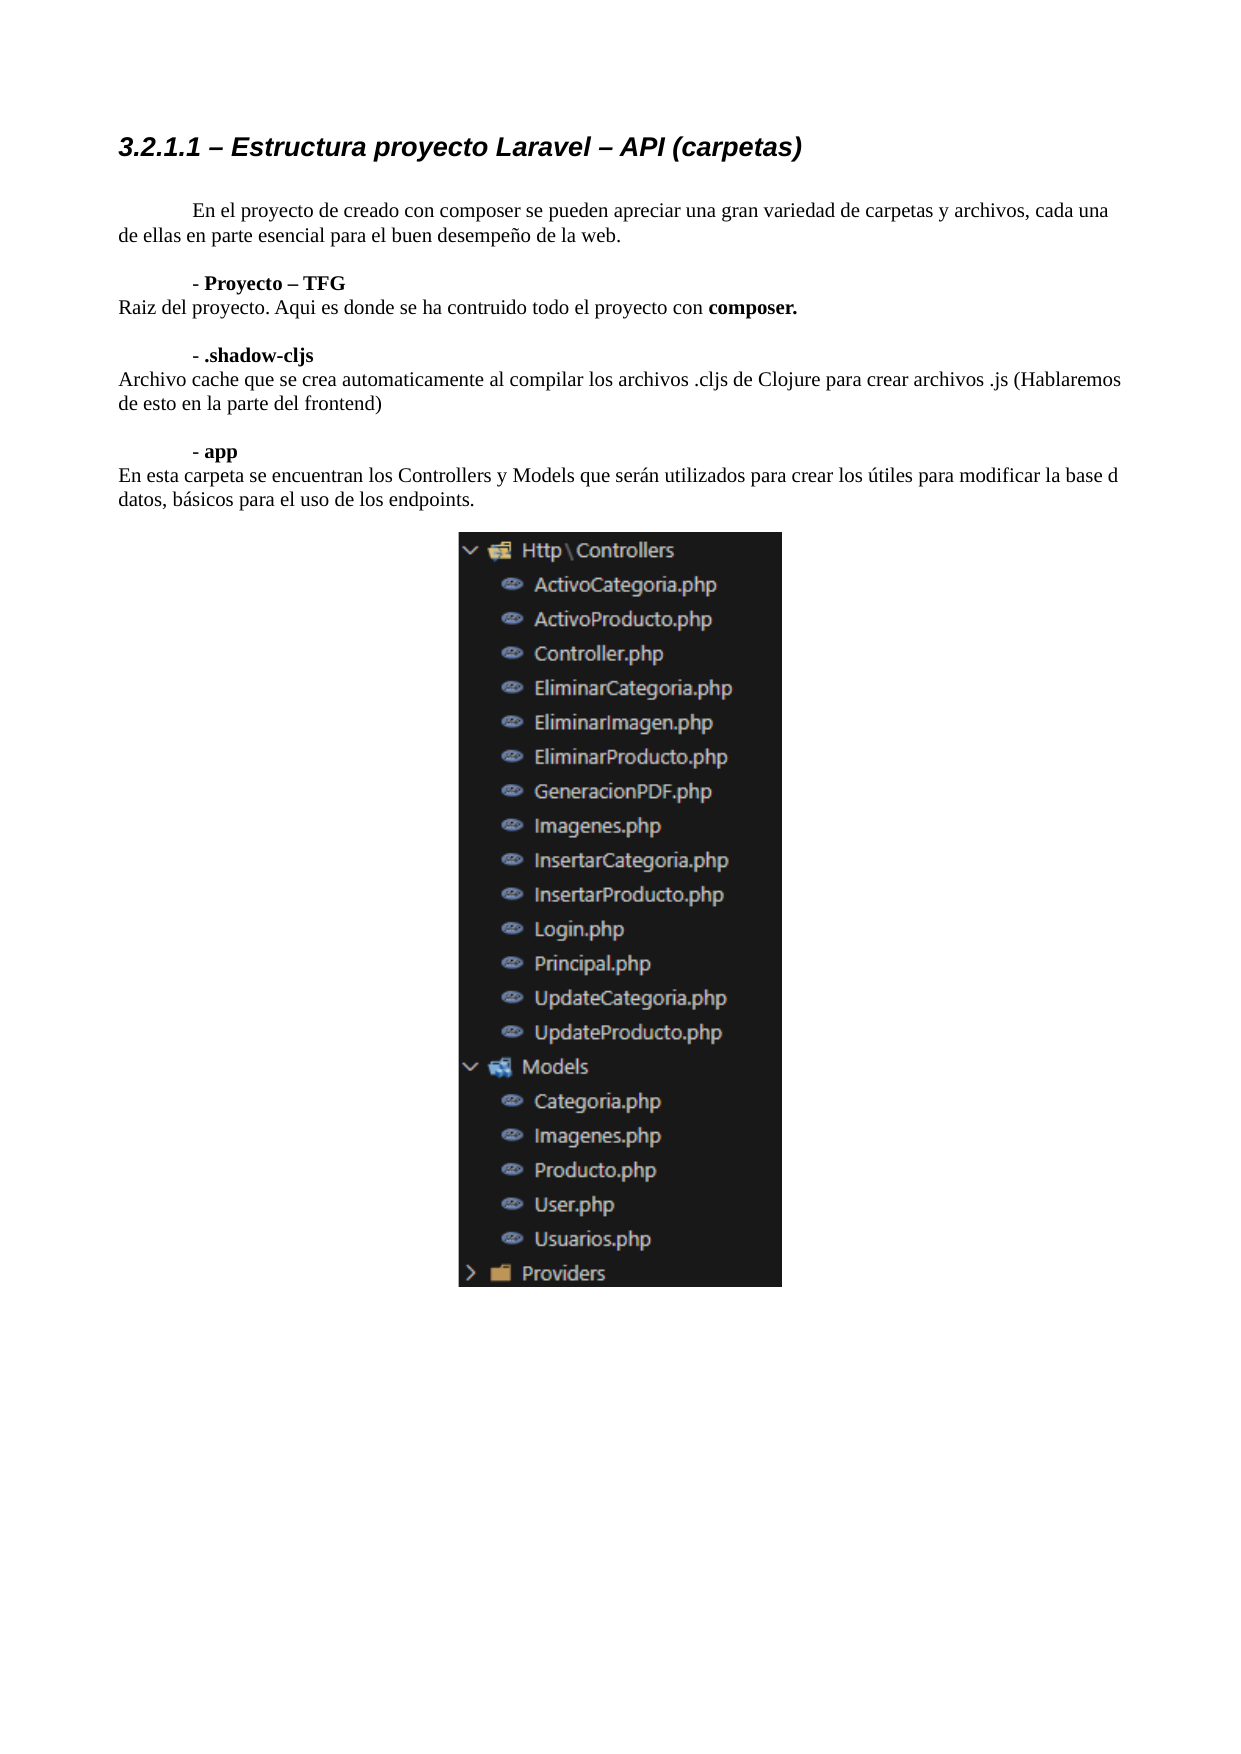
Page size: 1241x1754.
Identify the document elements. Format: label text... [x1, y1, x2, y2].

text - Proyecto – TFG [118, 271, 1122, 295]
picture [458, 532, 782, 1287]
text En esta carpeta se encuentran los Controllers y Models que serán utilizados para crear los útiles para modificar la base d datos, básicos para el uso de los endpoints. [118, 463, 1122, 511]
text Raiz del proyecto. Aqui es donde se ha contruido todo el proyecto con composer. [118, 295, 1122, 319]
text En el proyecto de creado con composer se pueden apreciar una gran variedad de carpetas y archivos, cada una de ellas en parte esencial para el buen desempeño de la web. [118, 198, 1122, 247]
subtitle 3.2.1.1 – Estructura proyecto Laravel – API (carpetas) [118, 131, 1122, 162]
text - .shadow-cljs [118, 343, 1122, 367]
text - app [118, 439, 1122, 463]
text Archivo cache que se crea automaticamente al compilar los archivos .cljs de Clojure para crear archivos .js (Hablaremos de esto en la parte del frontend) [118, 367, 1122, 415]
